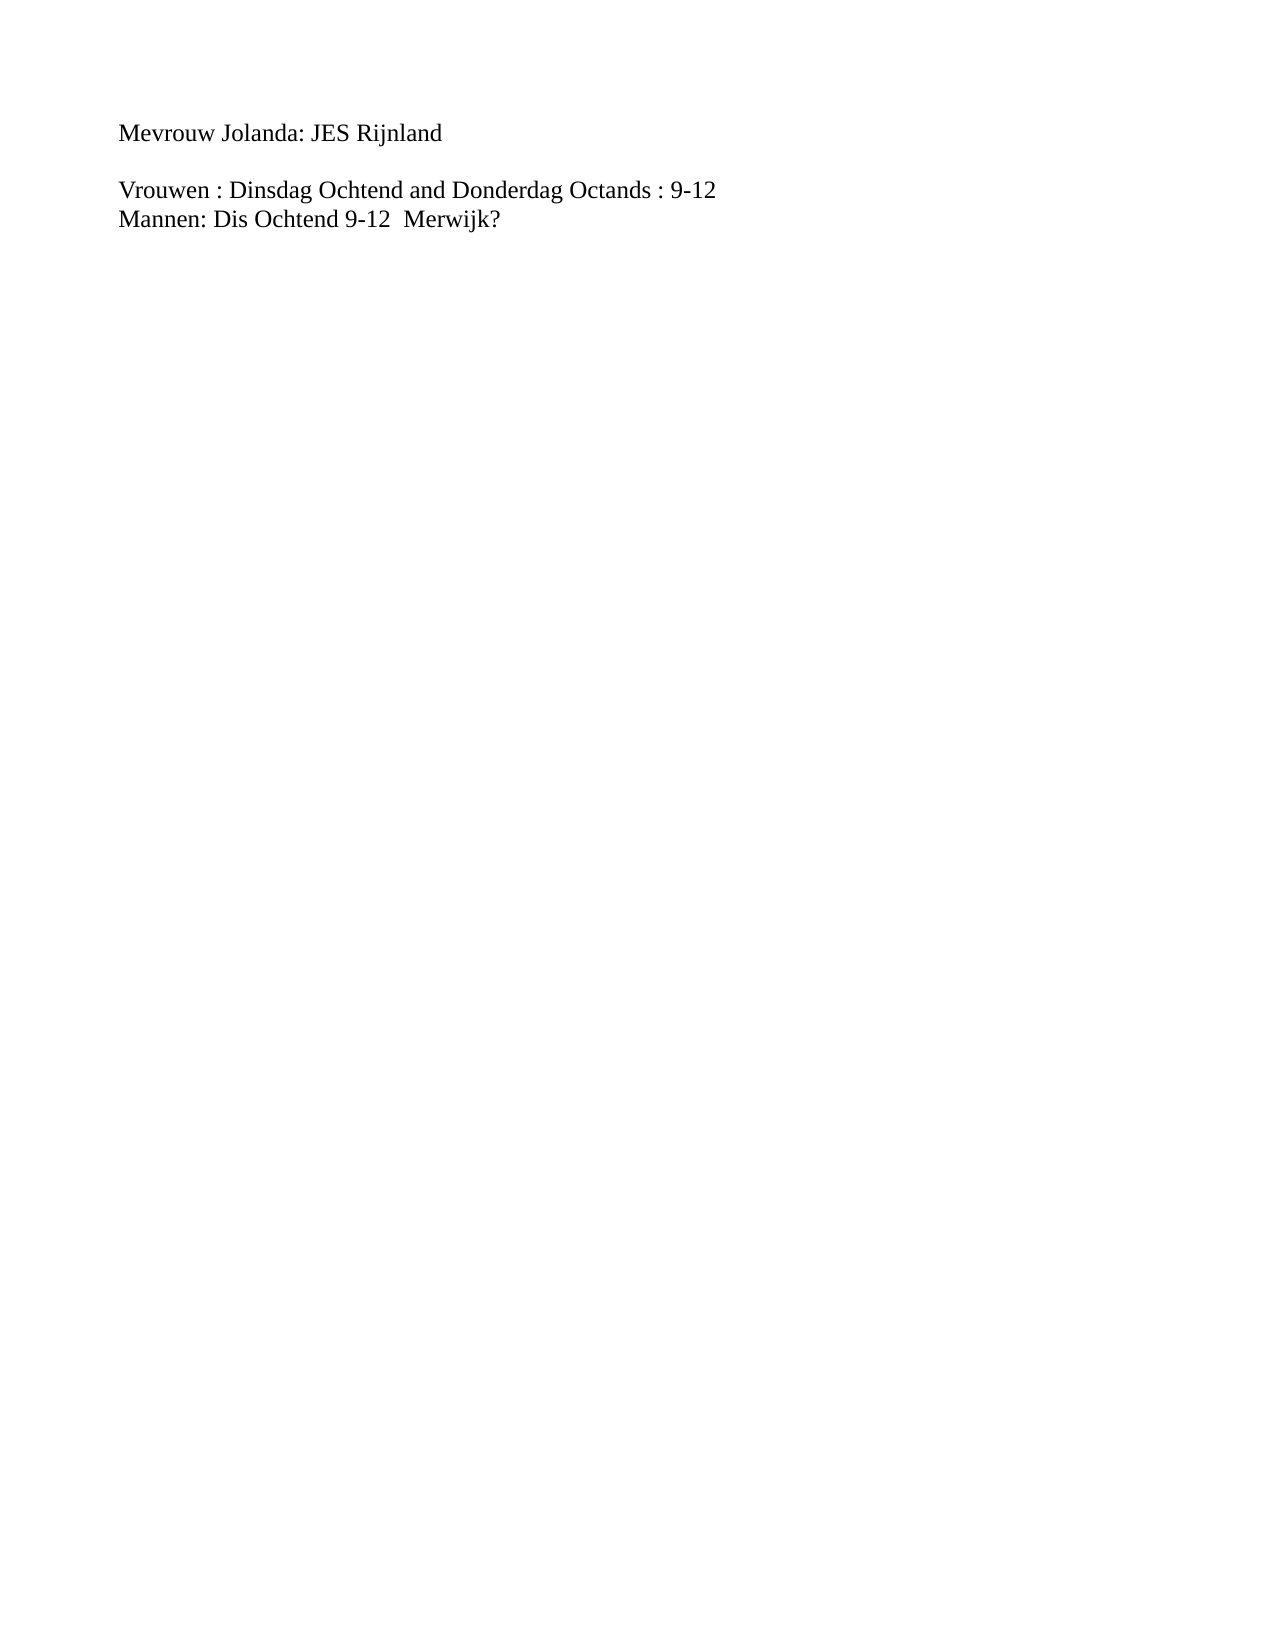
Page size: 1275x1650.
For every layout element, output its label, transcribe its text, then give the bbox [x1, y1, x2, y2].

text Vrouwen : Dinsdag Ochtend and Donderdag Octands : 9-12 [118, 176, 1157, 204]
text Mevrouw Jolanda: JES Rijnland [118, 118, 1157, 147]
text Mannen: Dis Ochtend 9-12 Merwijk? [118, 204, 1157, 233]
